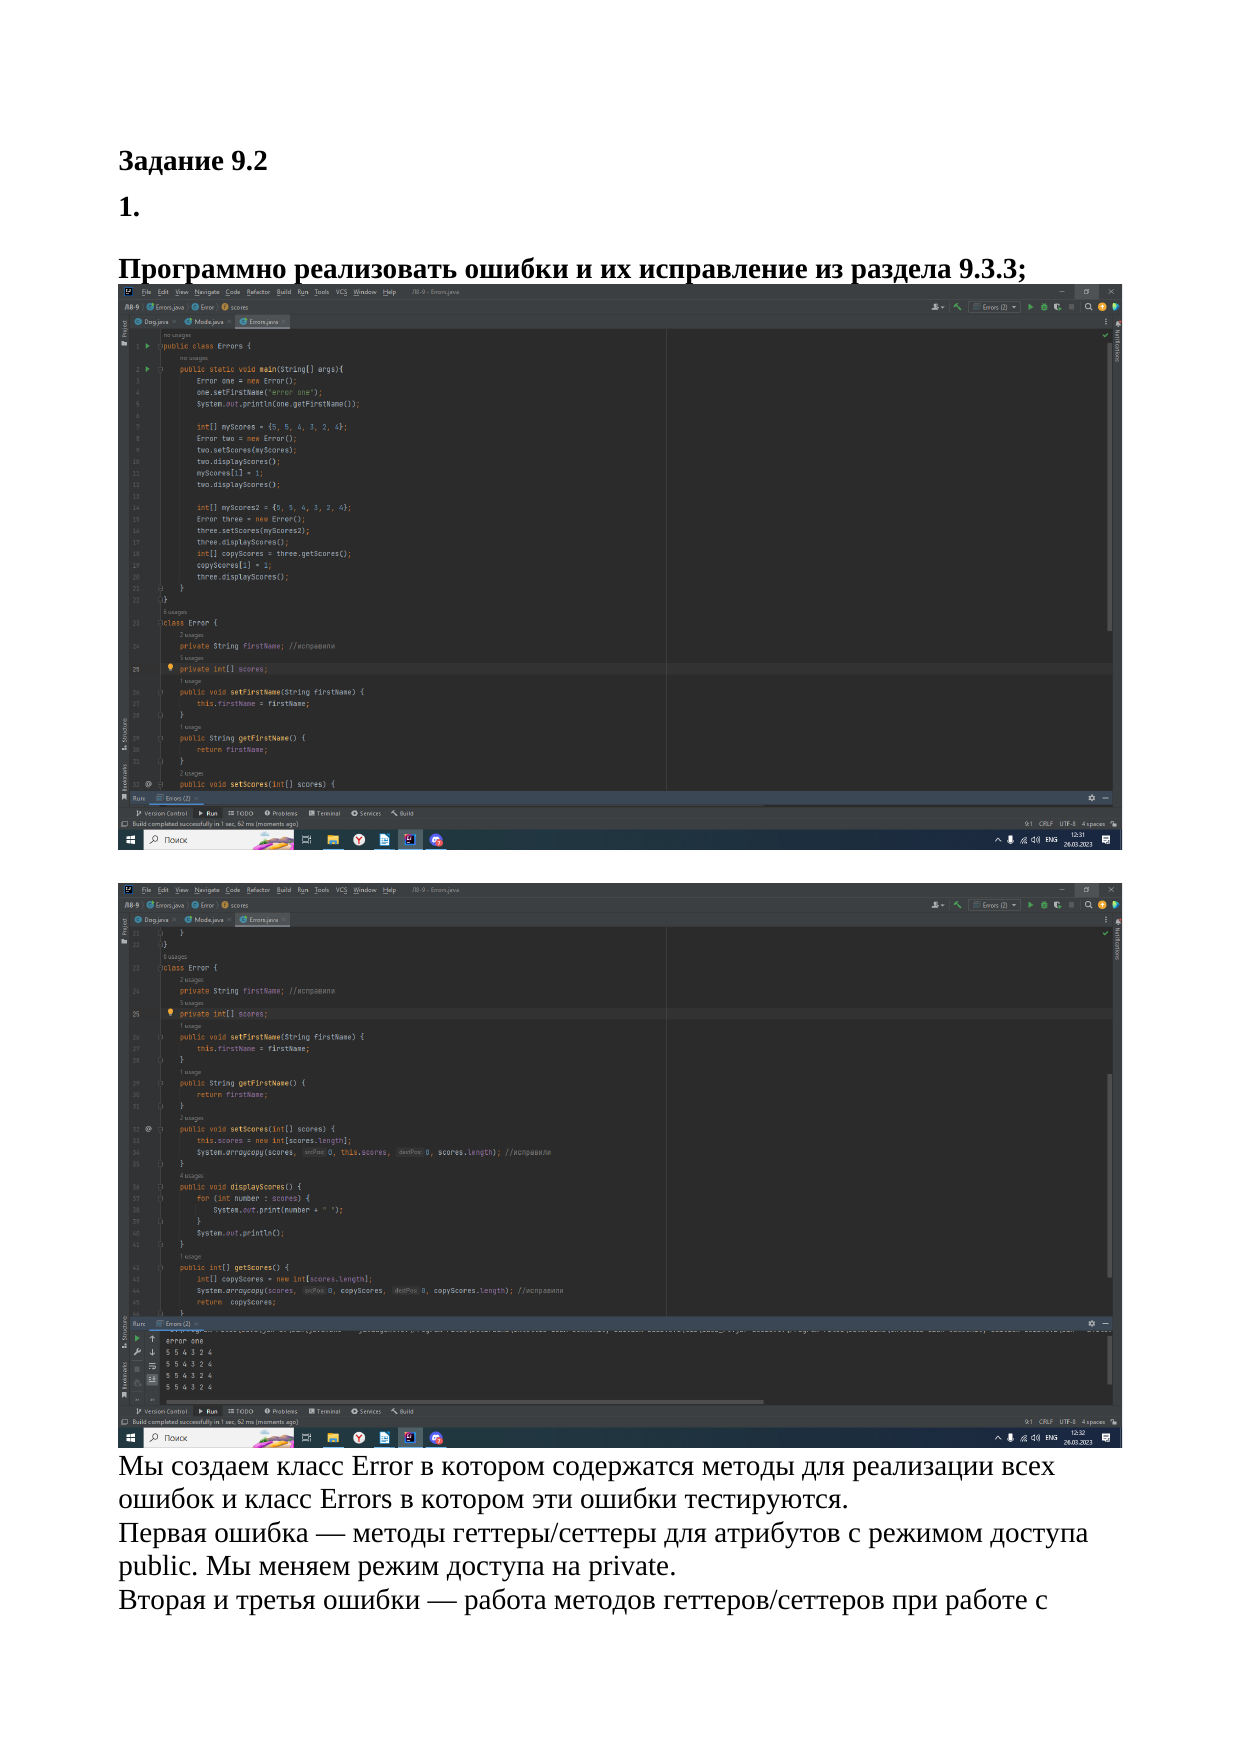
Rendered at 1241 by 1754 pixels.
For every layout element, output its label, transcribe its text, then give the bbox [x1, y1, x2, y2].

list Вторая и третья ошибки — работа методов геттеров/сеттеров при работе с [118, 1582, 1122, 1615]
picture [118, 284, 1123, 850]
list Первая ошибка — методы геттеры/сеттеры для атрибутов с режимом доступа public. Мы меняем режим доступа на private. [118, 1515, 1122, 1582]
list Программно реализовать ошибки и их исправление из раздела 9.3.3; [118, 251, 1122, 284]
picture [118, 883, 1123, 1448]
subtitle 1. [118, 189, 1122, 223]
subtitle Задание 9.2 [118, 143, 1122, 177]
list Мы создаем класс Error в котором содержатся методы для реализации всех ошибок и класс Errors в котором эти ошибки тестируются. [118, 1448, 1122, 1515]
